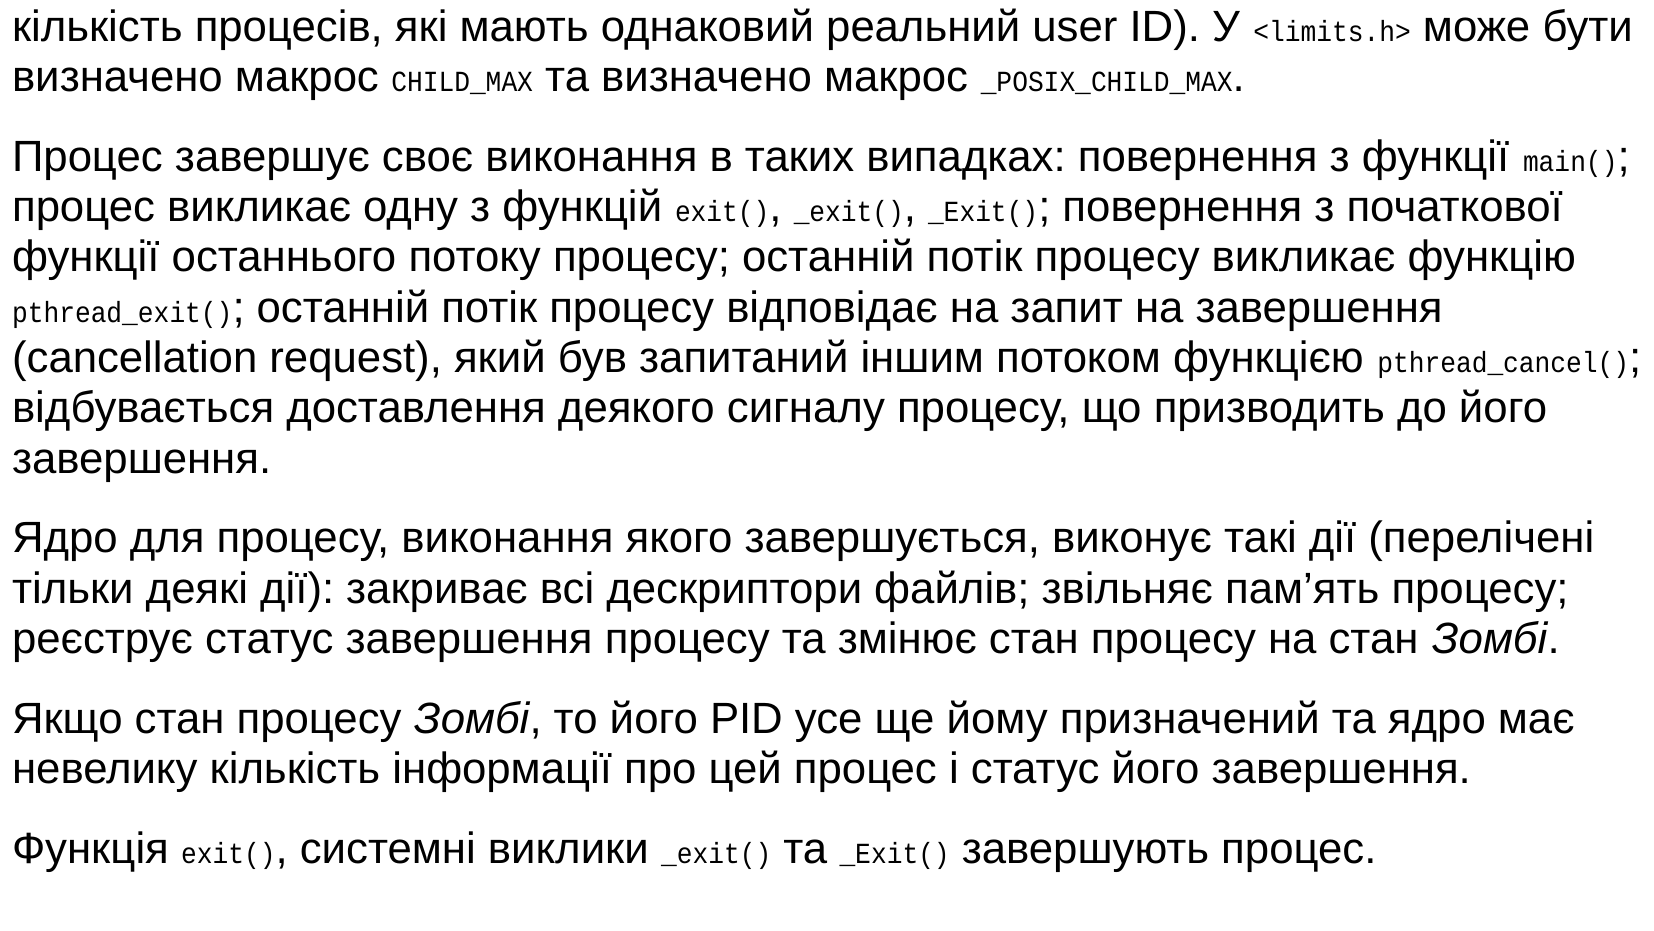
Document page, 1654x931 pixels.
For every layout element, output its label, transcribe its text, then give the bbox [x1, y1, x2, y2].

text Функція exit(), системні виклики _exit() та _Exit() завершують процес. [12, 822, 1642, 873]
text Ядро для процесу, виконання якого завершується, виконує такі дії (перелічені тільки деякі дії): закриває всі дескриптори файлів; звільняє пам’ять процесу; реєструє статус завершення процесу та змінює стан процесу на стан Зомбі. [12, 512, 1642, 663]
text Якщо стан процесу Зомбі, то його PID усе ще йому призначений та ядро має невелику кількість інформації про цей процес і статус його завершення. [12, 692, 1642, 793]
text Процес завершує своє виконання в таких випадках: повернення з функції main(); процес викликає одну з функцій exit(), _exit(), _Exit(); повернення з початкової функції останнього потоку процесу; останній потік процесу викликає функцію pthread_exit(); останній потік процесу відповідає на запит на завершення (cancellation request), який був запитаний іншим потоком функцією pthread_cancel(); відбувається доставлення деякого сигналу процесу, що призводить до його завершення. [12, 130, 1642, 482]
text кількість процесів, які мають однаковий реальний user ID). У <limits.h> може бути визначено макрос CHILD_MAX та визначено макрос _POSIX_CHILD_MAX. [12, 0, 1642, 101]
